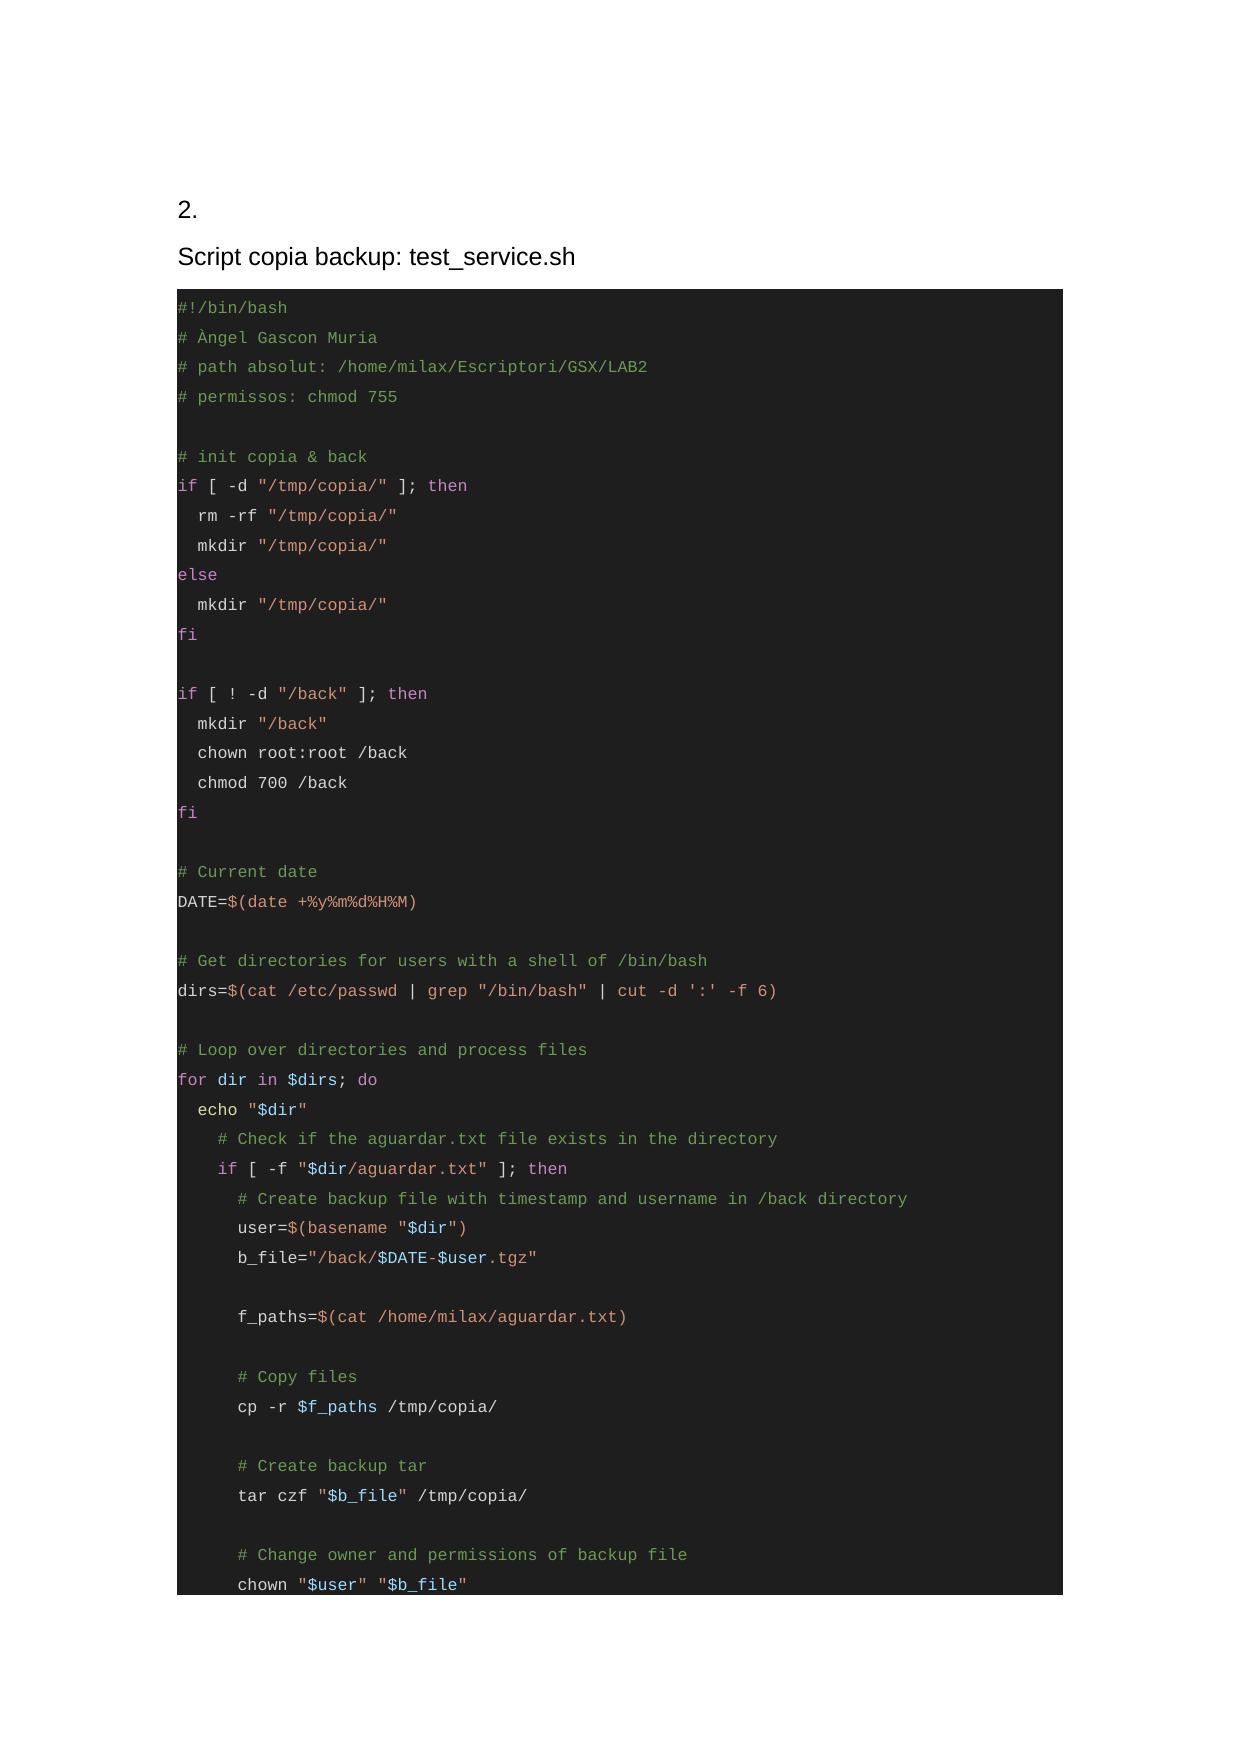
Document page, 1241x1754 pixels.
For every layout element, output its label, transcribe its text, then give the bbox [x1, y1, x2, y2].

text # Change owner and permissions of backup file [177, 1536, 1063, 1565]
text b_file="/back/$DATE-$user.tgz" [177, 1239, 1063, 1268]
text chmod 700 /back [177, 764, 1063, 793]
text fi [177, 615, 1063, 645]
text else [177, 556, 1063, 586]
text # Current date [177, 853, 1063, 883]
text tar czf "$b_file" /tmp/copia/ [177, 1476, 1063, 1506]
text cp -r $f_paths /tmp/copia/ [177, 1387, 1063, 1417]
text # Get directories for users with a shell of /bin/bash [177, 942, 1063, 972]
text 2. [177, 195, 1063, 223]
text mkdir "/tmp/copia/" [177, 526, 1063, 556]
text if [ ! -d "/back" ]; then [177, 675, 1063, 704]
text chown root:root /back [177, 734, 1063, 764]
text if [ -f "$dir/aguardar.txt" ]; then [177, 1150, 1063, 1179]
text # Loop over directories and process files [177, 1031, 1063, 1061]
text mkdir "/tmp/copia/" [177, 586, 1063, 615]
text rm -rf "/tmp/copia/" [177, 497, 1063, 526]
text # Copy files [177, 1358, 1063, 1387]
text Script copia backup: test_service.sh [177, 242, 1063, 271]
text # Create backup tar [177, 1447, 1063, 1476]
text for dir in $dirs; do [177, 1061, 1063, 1090]
text # Check if the aguardar.txt file exists in the directory [177, 1120, 1063, 1150]
text # permissos: chmod 755 [177, 378, 1063, 408]
text mkdir "/back" [177, 704, 1063, 734]
text f_paths=$(cat /home/milax/aguardar.txt) [177, 1298, 1063, 1328]
text user=$(basename "$dir") [177, 1209, 1063, 1239]
text # init copia & back [177, 437, 1063, 467]
text #!/bin/bash [177, 289, 1063, 318]
text echo "$dir" [177, 1090, 1063, 1120]
text DATE=$(date +%y%m%d%H%M) [177, 883, 1063, 912]
text chown "$user" "$b_file" [177, 1565, 1063, 1595]
text # Create backup file with timestamp and username in /back directory [177, 1179, 1063, 1209]
text if [ -d "/tmp/copia/" ]; then [177, 467, 1063, 497]
text # Àngel Gascon Muria [177, 318, 1063, 348]
text dirs=$(cat /etc/passwd | grep "/bin/bash" | cut -d ':' -f 6) [177, 972, 1063, 1001]
text fi [177, 793, 1063, 823]
text # path absolut: /home/milax/Escriptori/GSX/LAB2 [177, 348, 1063, 378]
